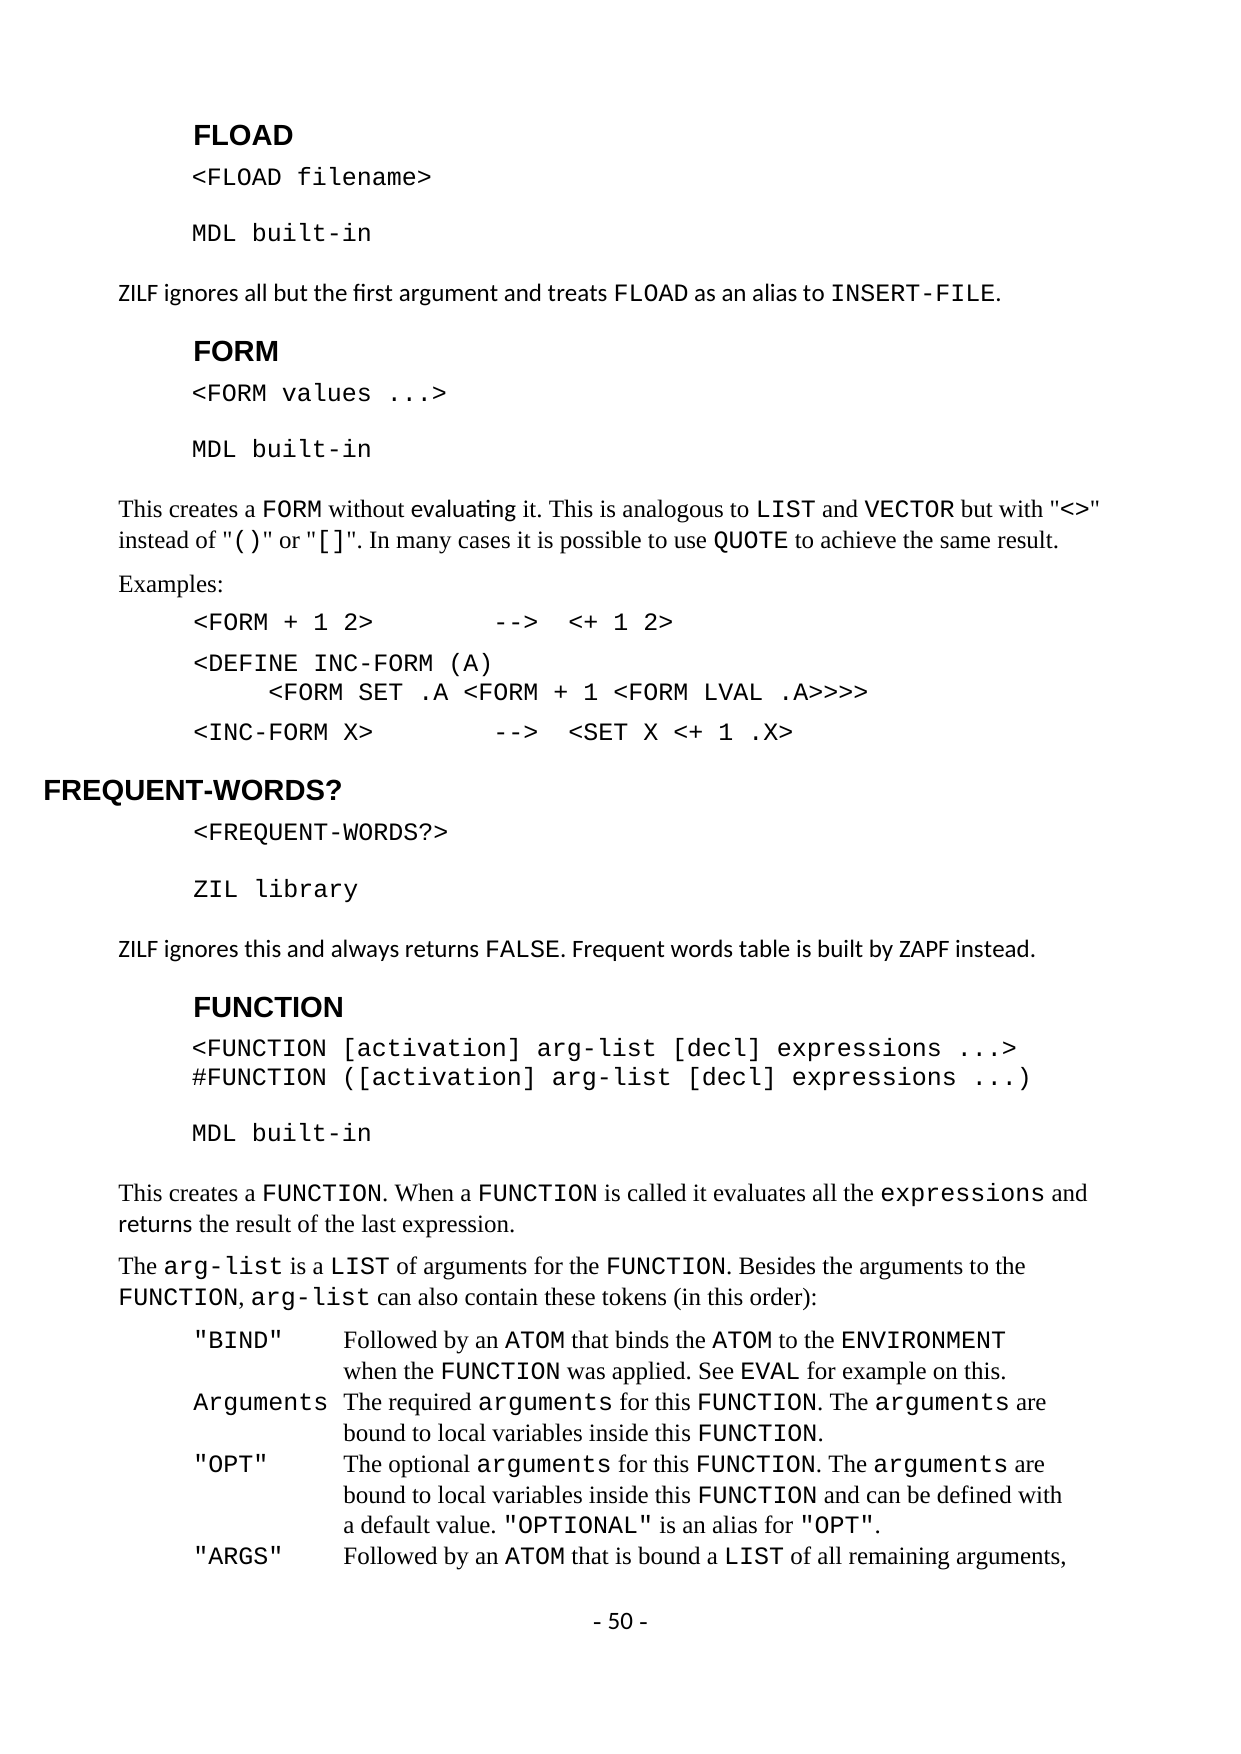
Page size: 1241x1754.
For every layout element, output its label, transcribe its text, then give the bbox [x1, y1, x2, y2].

text ZILF ignores all but the first argument and treats FLOAD as an alias to INSERT-FILE. [118, 277, 1122, 309]
text Examples: [118, 569, 1122, 597]
subtitle FLOAD [118, 118, 1122, 152]
subtitle FREQUENT-WORDS? [43, 773, 1122, 807]
text MDL built-in [192, 1121, 1122, 1149]
text <INC-FORM X> --> <SET X <+ 1 .X> [118, 720, 1122, 748]
text This creates a FORM without evaluating it. This is analogous to LIST and VECTOR but with "<>" instead of "()" or "[]". In many cases it is possible to use QUOTE to achieve the same result. [118, 494, 1122, 556]
text <FUNCTION [activation] arg-list [decl] expressions ...> [192, 1036, 1122, 1064]
list ZIL library [118, 876, 1122, 905]
text ZILF ignores this and always returns FALSE. Frequent words table is built by ZAPF instead. [118, 933, 1122, 965]
text <DEFINE INC-FORM (A) <FORM SET .A <FORM + 1 <FORM LVAL .A>>>> [118, 651, 1122, 707]
text <FORM + 1 2> --> <+ 1 2> [118, 610, 1122, 638]
subtitle FUNCTION [118, 990, 1122, 1023]
list <FREQUENT-WORDS?> [118, 819, 1122, 848]
subtitle FORM [118, 334, 1122, 368]
text MDL built-in [192, 437, 1122, 465]
text #FUNCTION ([activation] arg-list [decl] expressions ...) [192, 1064, 1122, 1093]
text "BIND" Followed by an ATOM that binds the ATOM to the ENVIRONMENT when the FUNCTION was applied. See EVAL for example on this. Arguments The required arguments for this FUNCTION. The arguments are bound to local variables inside this FUNCTION. "OPT" The optional arguments for this FUNCTION. The arguments are bound to local variables inside this FUNCTION and can be defined with a default value. "OPTIONAL" is an alias for "OPT". "ARGS" Followed by an ATOM that is bound a LIST of all remaining arguments, [118, 1326, 1122, 1572]
text <FLOAD filename> [192, 164, 1122, 192]
text This creates a FUNCTION. When a FUNCTION is called it evaluates all the expressions and returns the result of the last expression. [118, 1178, 1122, 1239]
text The arg-list is a LIST of arguments for the FUNCTION. Besides the arguments to the FUNCTION, arg-list can also contain these tokens (in this order): [118, 1251, 1122, 1313]
text MDL built-in [192, 221, 1122, 249]
text <FORM values ...> [192, 380, 1122, 409]
